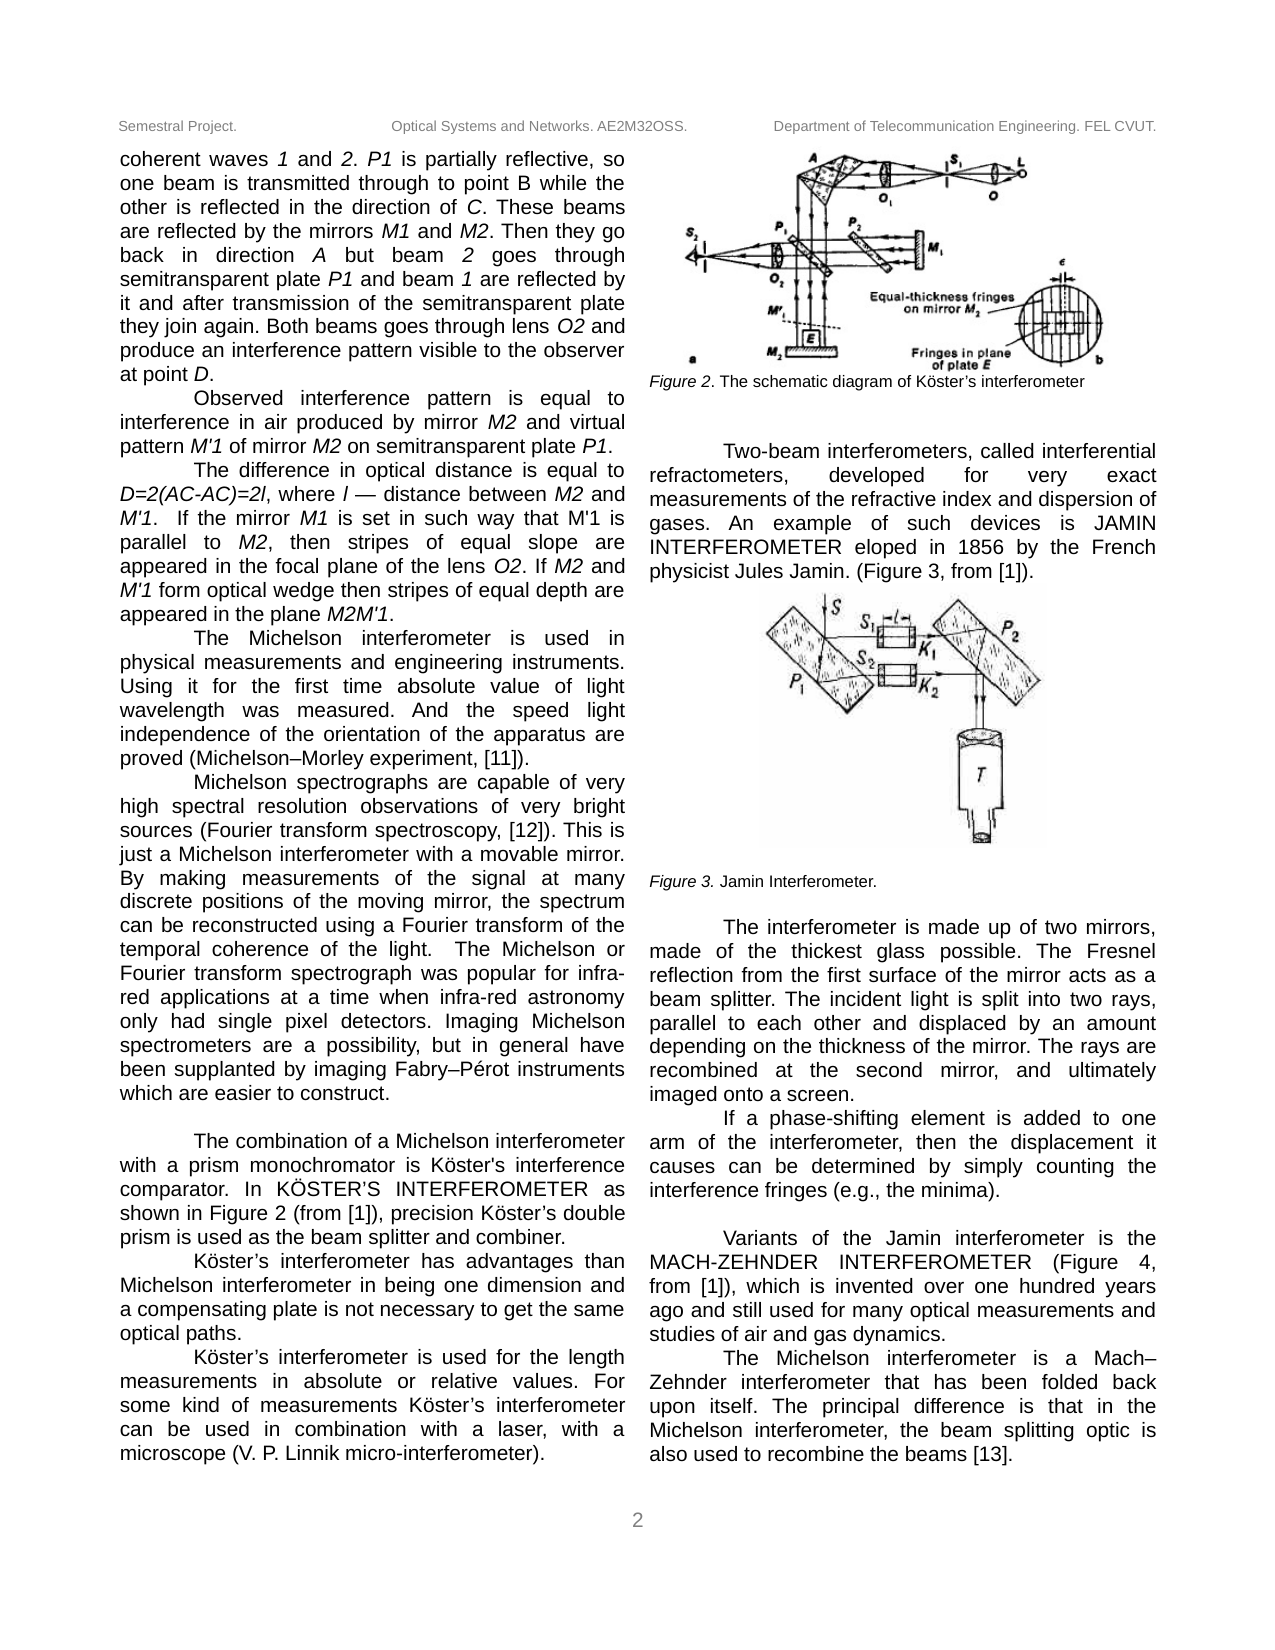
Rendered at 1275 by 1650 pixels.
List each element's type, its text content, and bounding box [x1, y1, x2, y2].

text The combination of a Michelson interferometer with a prism monochromator is Köster's interference comparator. In KÖSTER’S INTERFEROMETER as shown in Figure 2 (from [1]), precision Köster’s double prism is used as the beam splitter and combiner. [119, 1129, 626, 1249]
text If a phase-shifting element is added to one arm of the interferometer, then the displacement it causes can be determined by simply counting the interference fringes (e.g., the minima). [649, 1106, 1157, 1202]
text The Michelson interferometer is used in physical measurements and engineering instruments. Using it for the first time absolute value of light wavelength was measured. And the speed light independence of the orientation of the apparatus are proved (Michelson–Morley experiment, [11]). [119, 626, 626, 769]
text Köster’s interferometer is used for the length measurements in absolute or relative values. For some kind of measurements Köster’s interferometer can be used in combination with a laser, with a microscope (V. P. Linnik micro-interferometer). [119, 1344, 626, 1464]
picture [682, 146, 1124, 373]
text Two-beam interferometers, called interferential refractometers, developed for very exact measurements of the refractive index and dispersion of gases. An example of such devices is JAMIN INTERFEROMETER eloped in 1856 by the French physicist Jules Jamin. (Figure 3, from [1]). [649, 439, 1157, 583]
picture [759, 583, 1047, 848]
text The Michelson interferometer is a Mach–Zehnder interferometer that has been folded back upon itself. The principal difference is that in the Michelson interferometer, the beam splitting optic is also used to recombine the beams [13]. [649, 1346, 1157, 1466]
text coherent waves 1 and 2. P1 is partially reflective, so one beam is transmitted through to point B while the other is reflected in the direction of C. These beams are reflected by the mirrors M1 and M2. Then they go back in direction A but beam 2 goes through semitransparent plate P1 and beam 1 are reflected by it and after transmission of the semitransparent plate they join again. Both beams goes through lens O2 and produce an interference pattern visible to the observer at point D. [119, 147, 626, 386]
text The interferometer is made up of two mirrors, made of the thickest glass possible. The Fresnel reflection from the first surface of the mirror acts as a beam splitter. The incident light is split into two rays, parallel to each other and displaced by an amount depending on the thickness of the mirror. The rays are recombined at the second mirror, and ultimately imaged onto a screen. [649, 914, 1157, 1106]
text Michelson spectrographs are capable of very high spectral resolution observations of very bright sources (Fourier transform spectroscopy, [12]). This is just a Michelson interferometer with a movable mirror. By making measurements of the signal at many discrete positions of the moving mirror, the spectrum can be reconstructed using a Fourier transform of the temporal coherence of the light. The Michelson or Fourier transform spectrograph was popular for infra-red applications at a time when infra-red astronomy only had single pixel detectors. Imaging Michelson spectrometers are a possibility, but in general have been supplanted by imaging Fabry–Pérot instruments which are easier to construct. [119, 769, 626, 1105]
text Variants of the Jamin interferometer is the MACH-ZEHNDER INTERFEROMETER (Figure 4, from [1]), which is invented over one hundred years ago and still used for many optical measurements and studies of air and gas dynamics. [649, 1226, 1157, 1346]
text Observed interference pattern is equal to interference in air produced by mirror M2 and virtual pattern M'1 of mirror M2 on semitransparent plate P1. [119, 386, 626, 458]
text The difference in optical distance is equal to D=2(AC-AC)=2l, where l — distance between M2 and M'1. If the mirror M1 is set in such way that M'1 is parallel to M2, then stripes of equal slope are appeared in the focal plane of the lens O2. If M2 and M'1 form optical wedge then stripes of equal depth are appeared in the plane M2M'1. [119, 458, 626, 626]
text Figure 3. Jamin Interferometer. [649, 871, 1157, 891]
text Köster’s interferometer has advantages than Michelson interferometer in being one dimension and a compensating plate is not necessary to get the same optical paths. [119, 1249, 626, 1344]
text Figure 2. The schematic diagram of Köster’s interferometer [649, 147, 1157, 391]
